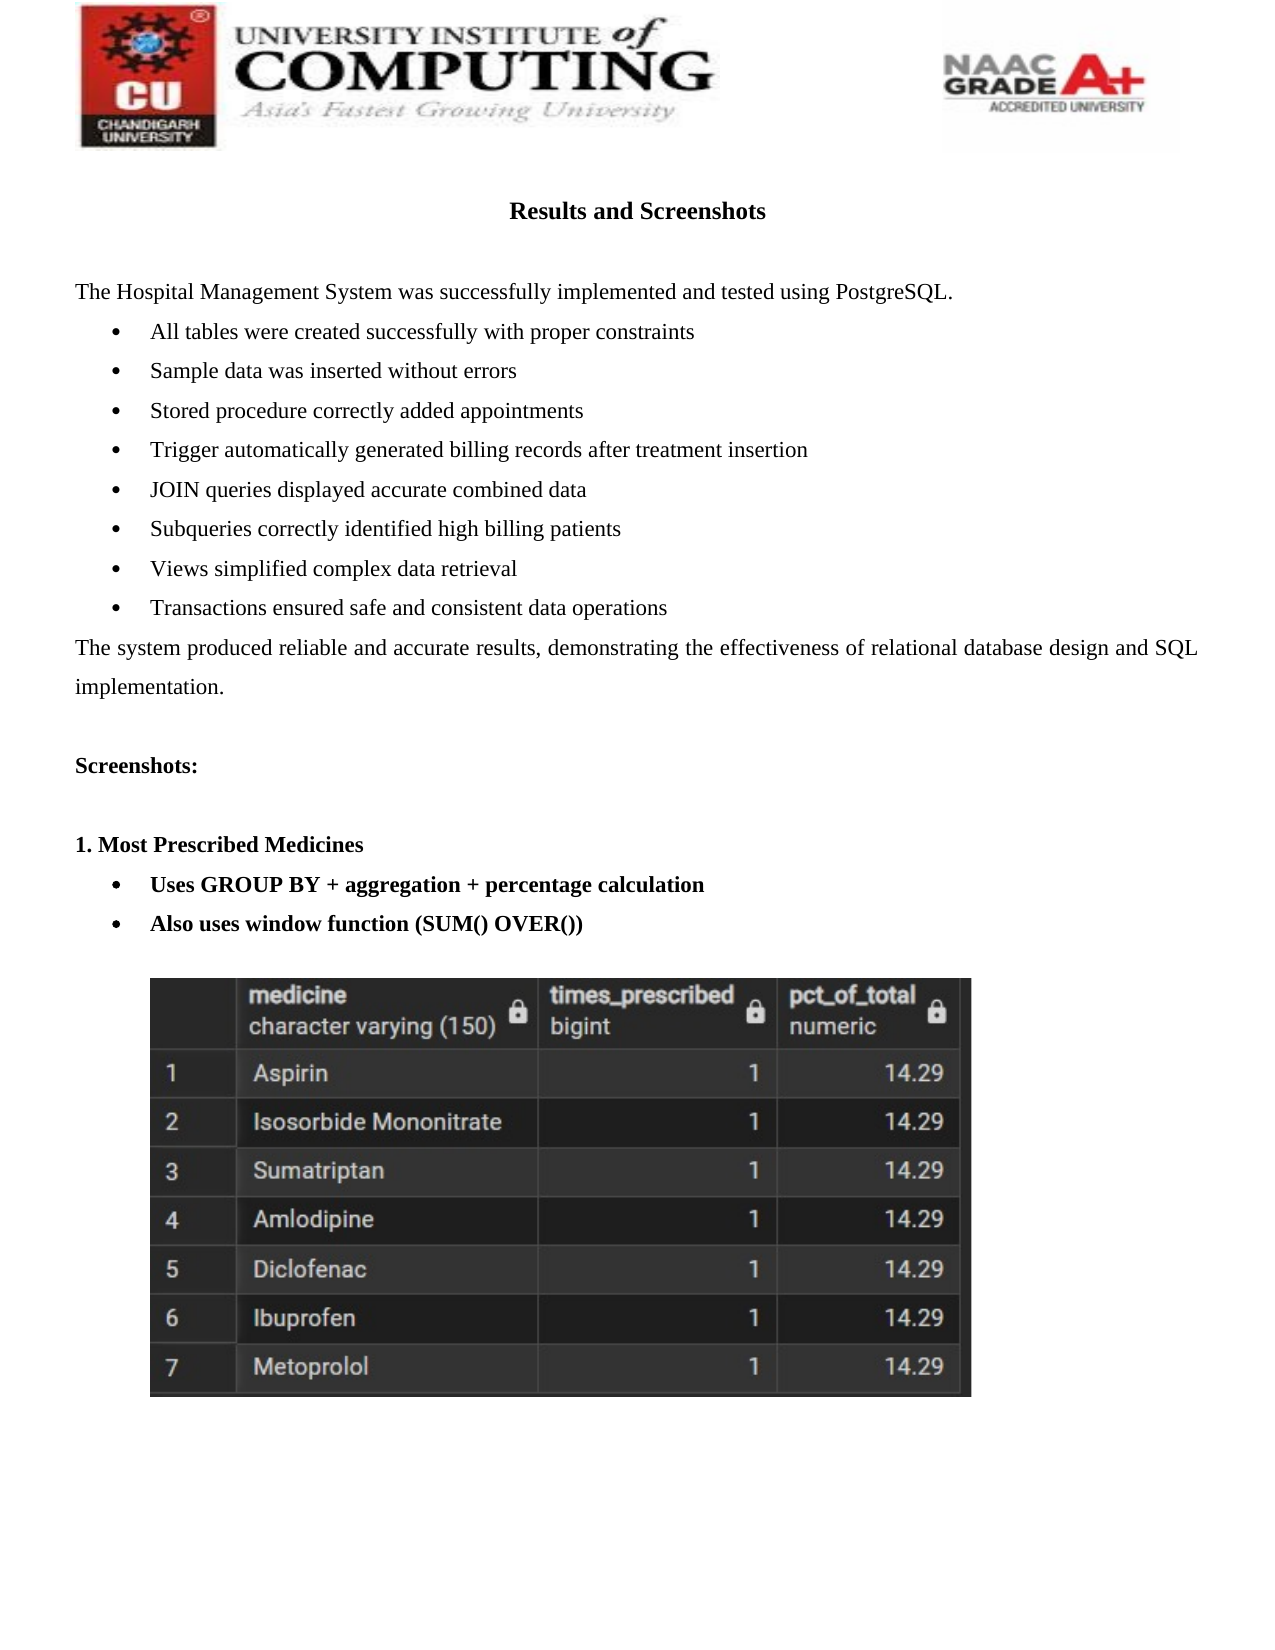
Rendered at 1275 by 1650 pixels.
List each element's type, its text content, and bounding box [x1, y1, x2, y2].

list JOIN queries displayed accurate combined data [112, 476, 1200, 502]
list Stored procedure correctly added appointments [112, 397, 1200, 423]
list Also uses window function (SUM() OVER()) [112, 910, 1200, 936]
list Uses GROUP BY + aggregation + percentage calculation [112, 871, 1200, 897]
list Views simplified complex data retrieval [112, 555, 1200, 581]
text Results and Screenshots [75, 196, 1200, 224]
picture [75, 2, 720, 151]
list All tables were created successfully with proper constraints [112, 318, 1200, 344]
text Screenshots: [75, 752, 1200, 778]
picture [150, 978, 972, 1397]
list Sample data was inserted without errors [112, 357, 1200, 384]
text The Hospital Management System was successfully implemented and tested using PostgreSQL. [75, 278, 1200, 305]
list Trigger automatically generated billing records after treatment insertion [112, 436, 1200, 463]
list Transactions ensured safe and consistent data operations [112, 594, 1200, 621]
text The system produced reliable and accurate results, demonstrating the effectiveness of relational database design and SQL implementation. [75, 634, 1200, 699]
picture [942, 0, 1181, 153]
text 1. Most Prescribed Medicines [75, 831, 1200, 857]
list Subqueries correctly identified high billing patients [112, 515, 1200, 542]
